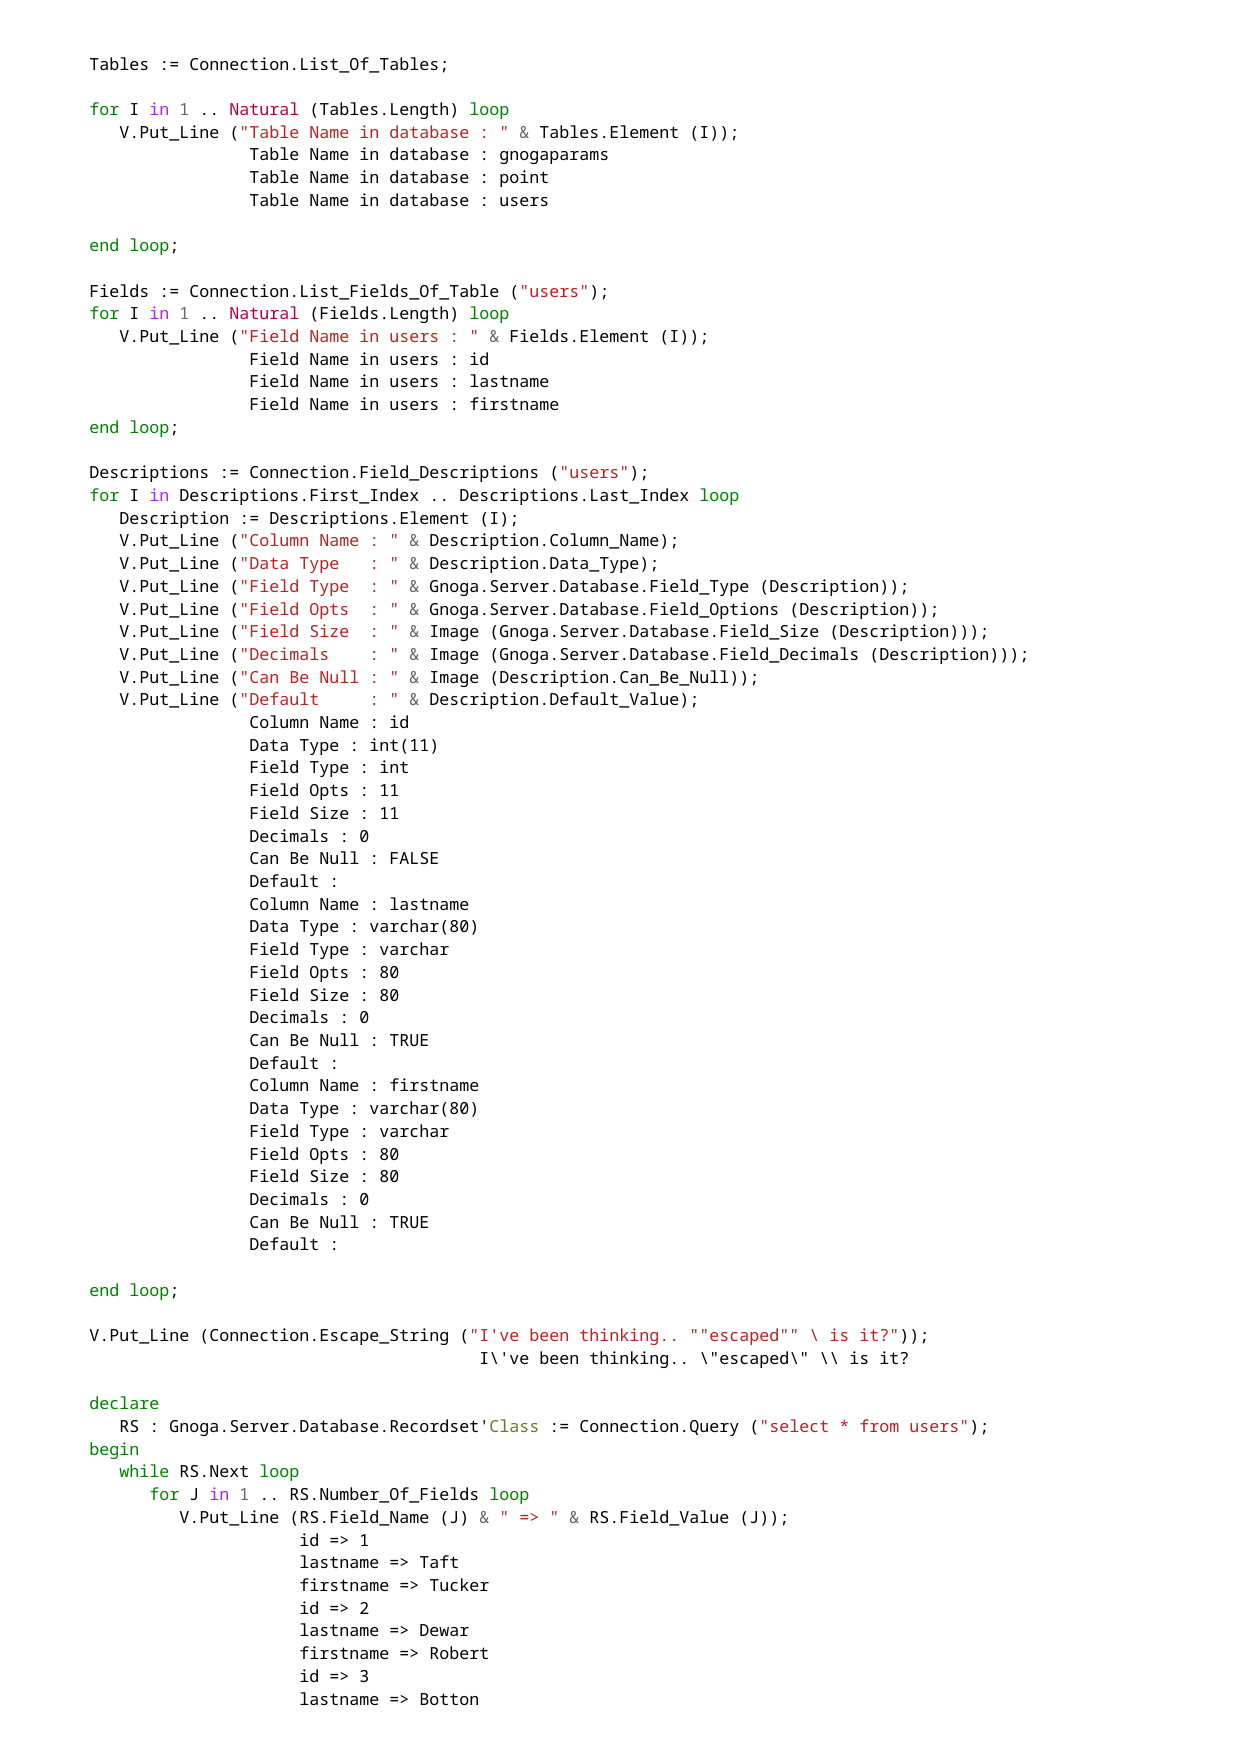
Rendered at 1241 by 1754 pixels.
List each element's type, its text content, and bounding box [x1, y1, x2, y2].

text Field Name in users : lastname [59, 370, 1181, 393]
text V.Put_Line (RS.Field_Name (J) & " => " & RS.Field_Value (J)); [59, 1506, 1181, 1528]
text id => 1 [59, 1528, 1181, 1551]
text Table Name in database : point [59, 166, 1181, 188]
text Default : [59, 870, 1181, 892]
text V.Put_Line ("Table Name in database : " & Tables.Element (I)); [59, 120, 1181, 143]
text Column Name : lastname [59, 892, 1181, 915]
text V.Put_Line ("Default : " & Description.Default_Value); [59, 688, 1181, 711]
text Data Type : varchar(80) [59, 1097, 1181, 1119]
text V.Put_Line ("Field Name in users : " & Fields.Element (I)); [59, 325, 1181, 347]
text V.Put_Line ("Field Size : " & Image (Gnoga.Server.Database.Field_Size (Description))); [59, 620, 1181, 643]
text Column Name : firstname [59, 1074, 1181, 1097]
text V.Put_Line (Connection.Escape_String ("I've been thinking.. ""escaped"" \ is it?")); [59, 1324, 1181, 1347]
text firstname => Robert [59, 1642, 1181, 1664]
text lastname => Botton [59, 1687, 1181, 1710]
text id => 2 [59, 1596, 1181, 1619]
text end loop; [59, 416, 1181, 438]
text Column Name : id [59, 711, 1181, 733]
text firstname => Tucker [59, 1574, 1181, 1596]
text Tables := Connection.List_Of_Tables; [59, 52, 1181, 75]
text Decimals : 0 [59, 1006, 1181, 1029]
text end loop; [59, 234, 1181, 257]
text RS : Gnoga.Server.Database.Recordset'Class := Connection.Query ("select * from users"); [59, 1415, 1181, 1437]
text V.Put_Line ("Decimals : " & Image (Gnoga.Server.Database.Field_Decimals (Description))); [59, 643, 1181, 665]
text Fields := Connection.List_Fields_Of_Table ("users"); [59, 279, 1181, 302]
text Field Opts : 80 [59, 961, 1181, 983]
text end loop; [59, 1278, 1181, 1301]
text Default : [59, 1051, 1181, 1074]
text Can Be Null : FALSE [59, 847, 1181, 870]
text lastname => Taft [59, 1551, 1181, 1574]
text Field Size : 80 [59, 1165, 1181, 1188]
text for I in Descriptions.First_Index .. Descriptions.Last_Index loop [59, 484, 1181, 506]
text Field Size : 11 [59, 802, 1181, 824]
text Field Name in users : id [59, 347, 1181, 370]
text Table Name in database : users [59, 188, 1181, 211]
text I\'ve been thinking.. \"escaped\" \\ is it? [59, 1347, 1181, 1369]
text while RS.Next loop [59, 1460, 1181, 1483]
text V.Put_Line ("Column Name : " & Description.Column_Name); [59, 529, 1181, 552]
text Field Type : varchar [59, 938, 1181, 961]
text Field Type : varchar [59, 1119, 1181, 1142]
text Description := Descriptions.Element (I); [59, 506, 1181, 529]
text Field Size : 80 [59, 983, 1181, 1006]
text Data Type : int(11) [59, 733, 1181, 756]
text Data Type : varchar(80) [59, 915, 1181, 938]
text Field Name in users : firstname [59, 393, 1181, 416]
text lastname => Dewar [59, 1619, 1181, 1642]
text V.Put_Line ("Data Type : " & Description.Data_Type); [59, 552, 1181, 574]
text Table Name in database : gnogaparams [59, 143, 1181, 166]
text Descriptions := Connection.Field_Descriptions ("users"); [59, 461, 1181, 484]
text declare [59, 1392, 1181, 1415]
text Field Opts : 80 [59, 1142, 1181, 1165]
text id => 3 [59, 1664, 1181, 1687]
text Default : [59, 1233, 1181, 1256]
text V.Put_Line ("Field Type : " & Gnoga.Server.Database.Field_Type (Description)); [59, 574, 1181, 597]
text V.Put_Line ("Can Be Null : " & Image (Description.Can_Be_Null)); [59, 665, 1181, 688]
text Field Type : int [59, 756, 1181, 779]
text Can Be Null : TRUE [59, 1210, 1181, 1233]
text V.Put_Line ("Field Opts : " & Gnoga.Server.Database.Field_Options (Description)); [59, 597, 1181, 620]
text Decimals : 0 [59, 1188, 1181, 1210]
text Can Be Null : TRUE [59, 1029, 1181, 1051]
text for I in 1 .. Natural (Fields.Length) loop [59, 302, 1181, 325]
text for J in 1 .. RS.Number_Of_Fields loop [59, 1483, 1181, 1506]
text begin [59, 1437, 1181, 1460]
text Decimals : 0 [59, 824, 1181, 847]
text for I in 1 .. Natural (Tables.Length) loop [59, 98, 1181, 120]
text Field Opts : 11 [59, 779, 1181, 802]
